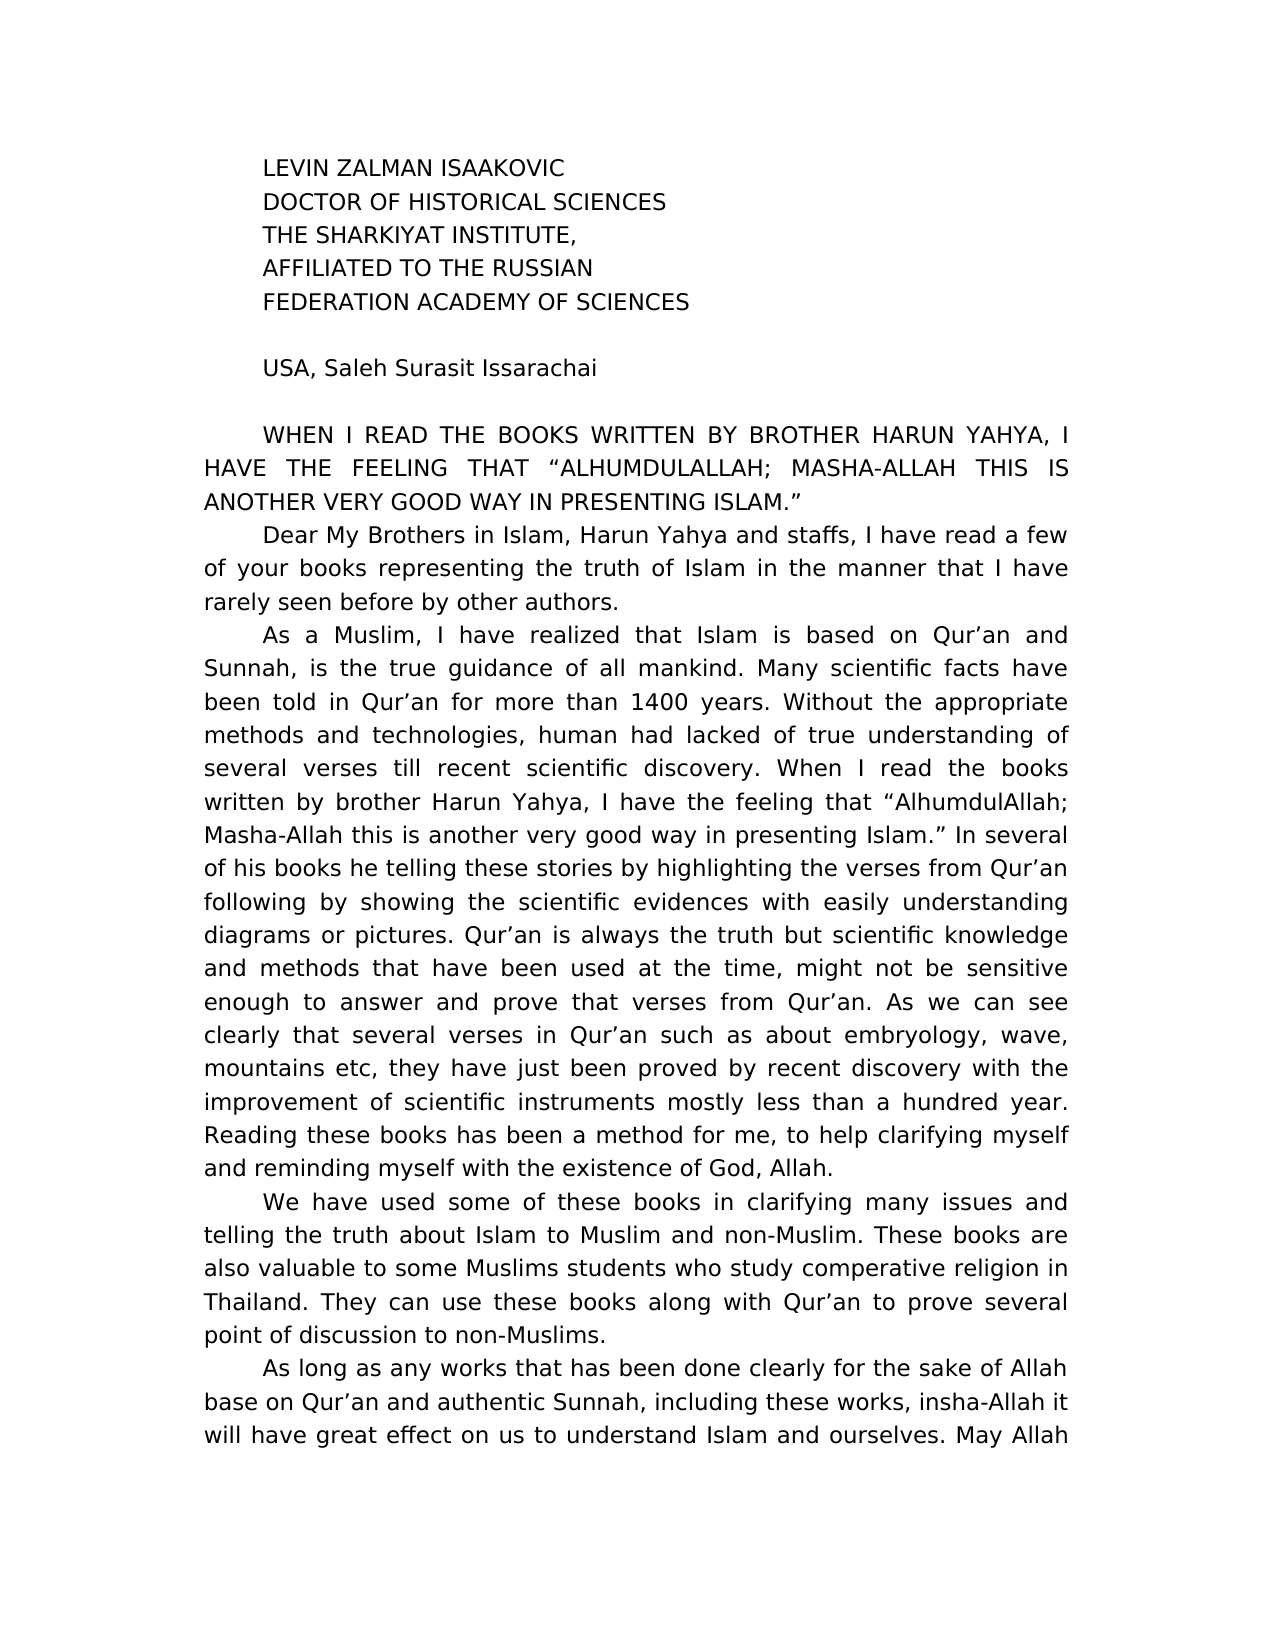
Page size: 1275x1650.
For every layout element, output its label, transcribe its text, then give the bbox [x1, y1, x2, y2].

text We have used some of these books in clarifying many issues and telling the truth about Islam to Muslim and non-Muslim. These books are also valuable to some Muslims students who study comperative religion in Thailand. They can use these books along with Qur’an to prove several point of discussion to non-Muslims. [203, 1183, 1070, 1350]
text As a Muslim, I have realized that Islam is based on Qur’an and Sunnah, is the true guidance of all mankind. Many scientific facts have been told in Qur’an for more than 1400 years. Without the appropriate methods and technologies, human had lacked of true understanding of several verses till recent scientific discovery. When I read the books written by brother Harun Yahya, I have the feeling that “AlhumdulAllah; Masha-Allah this is another very good way in presenting Islam.” In several of his books he telling these stories by highlighting the verses from Qur’an following by showing the scientific evidences with easily understanding diagrams or pictures. Qur’an is always the truth but scientific knowledge and methods that have been used at the time, might not be sensitive enough to answer and prove that verses from Qur’an. As we can see clearly that several verses in Qur’an such as about embryology, wave, mountains etc, they have just been proved by recent discovery with the improvement of scientific instruments mostly less than a hundred year. Reading these books has been a method for me, to help clarifying myself and reminding myself with the existence of God, Allah. [203, 617, 1070, 1183]
text USA, Saleh Surasit Issarachai [203, 350, 1070, 383]
text WHEN I READ THE BOOKS WRITTEN BY BROTHER HARUN YAHYA, I HAVE THE FEELING THAT “ALHUMDULALLAH; MASHA-ALLAH THIS IS ANOTHER VERY GOOD WAY IN PRESENTING ISLAM.” [203, 417, 1070, 517]
text FEDERATION ACADEMY OF SCIENCES [203, 283, 1070, 317]
text LEVIN ZALMAN ISAAKOVIC [203, 150, 1070, 183]
text THE SHARKIYAT INSTITUTE, [203, 217, 1070, 250]
text DOCTOR OF HISTORICAL SCIENCES [203, 183, 1070, 217]
text Dear My Brothers in Islam, Harun Yahya and staffs, I have read a few of your books representing the truth of Islam in the manner that I have rarely seen before by other authors. [203, 517, 1070, 617]
text AFFILIATED TO THE RUSSIAN [203, 250, 1070, 283]
text As long as any works that has been done clearly for the sake of Allah base on Qur’an and authentic Sunnah, including these works, insha-Allah it will have great effect on us to understand Islam and ourselves. May Allah [203, 1350, 1070, 1450]
